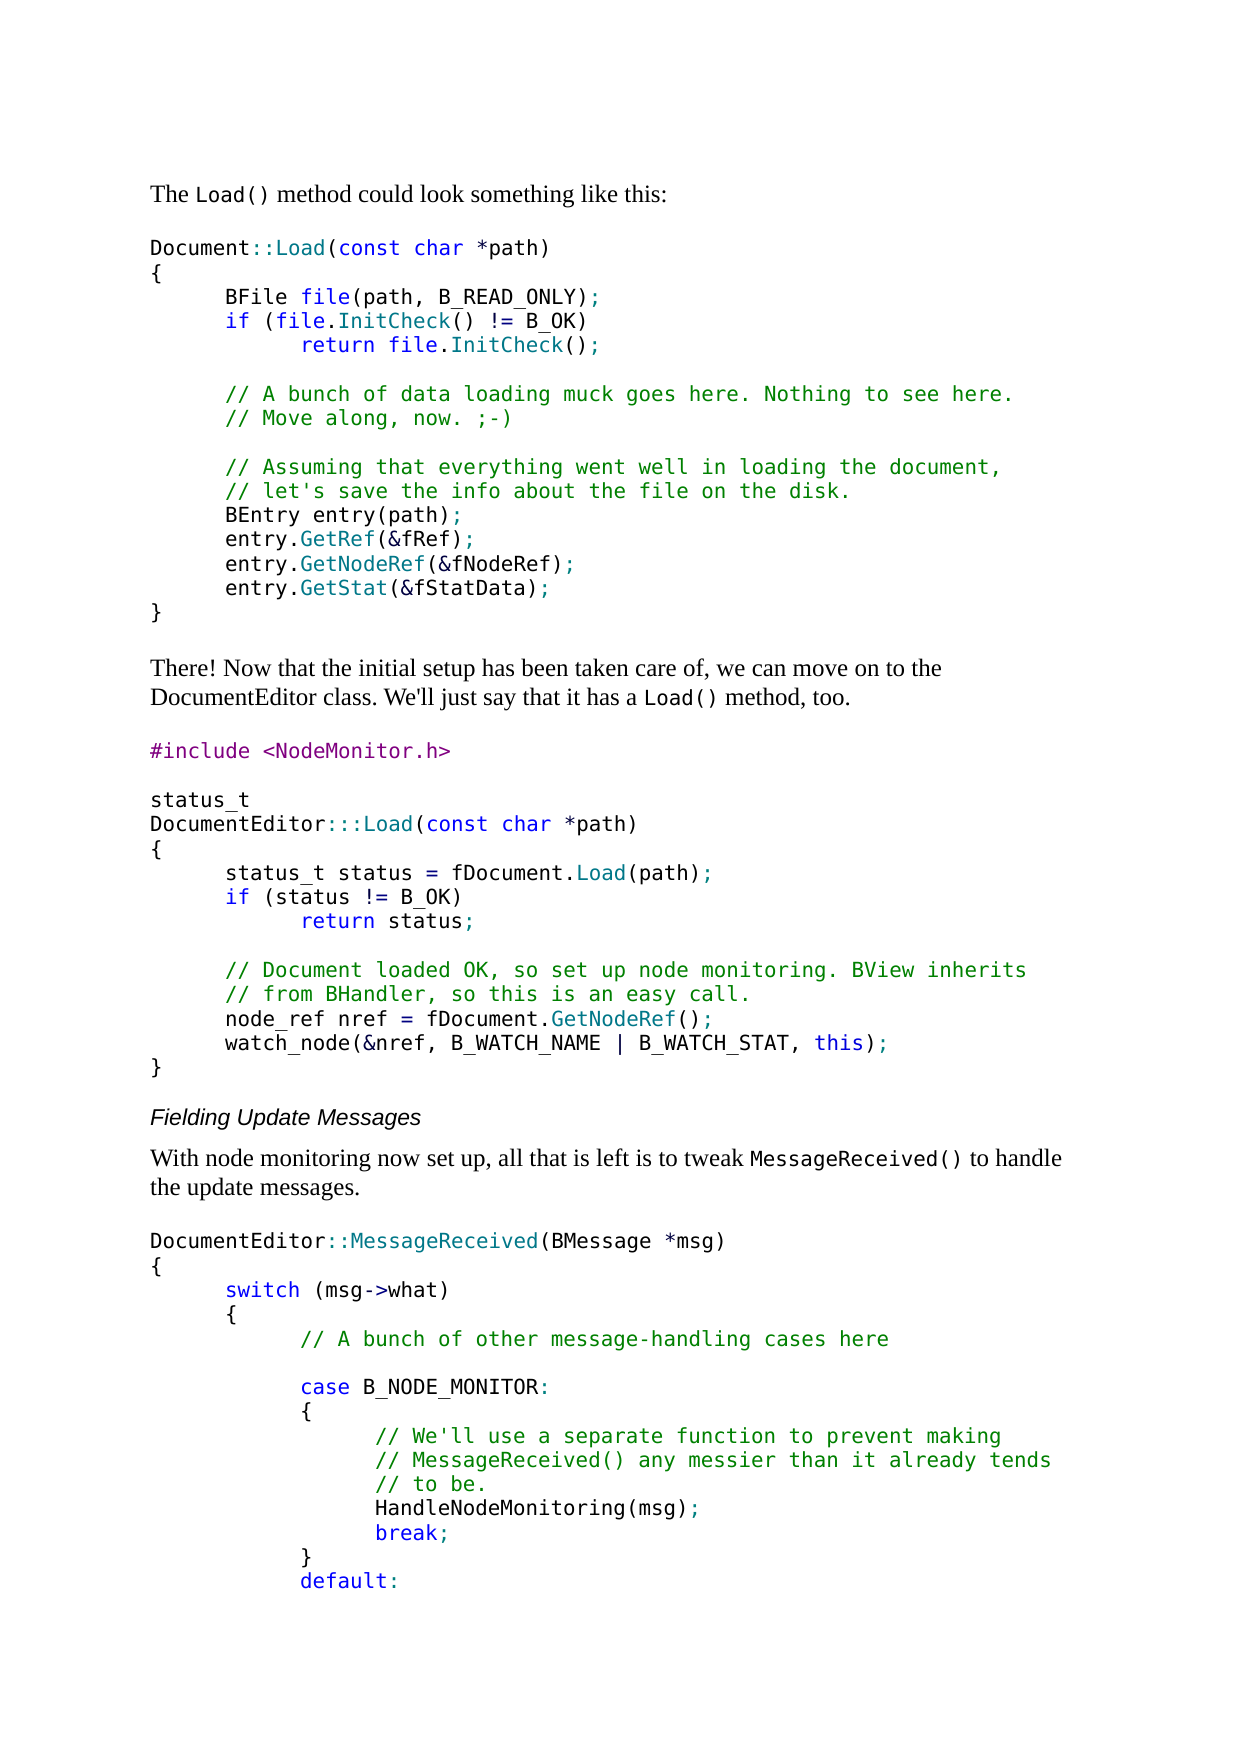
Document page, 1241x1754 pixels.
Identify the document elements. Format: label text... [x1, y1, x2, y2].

text { [150, 1302, 1090, 1327]
text return file.InitCheck(); [150, 333, 1090, 358]
text entry.GetStat(&fStatData); [150, 576, 1090, 600]
text entry.GetNodeRef(&fNodeRef); [150, 552, 1090, 576]
text if (status != B_OK) [150, 885, 1090, 909]
text { [150, 837, 1090, 861]
text status_t status = fDocument.Load(path); [150, 861, 1090, 885]
text #include <NodeMonitor.h> [150, 739, 1090, 764]
text // MessageReceived() any messier than it already tends [150, 1448, 1090, 1472]
text BFile file(path, B_READ_ONLY); [150, 285, 1090, 309]
text } [150, 600, 1090, 624]
text There! Now that the initial setup has been taken care of, we can move on to the DocumentEditor class. We'll just say that it has a Load() method, too. [150, 653, 1090, 711]
text { [150, 261, 1090, 285]
text DocumentEditor::MessageReceived(BMessage *msg) [150, 1229, 1090, 1254]
text entry.GetRef(&fRef); [150, 527, 1090, 552]
text // We'll use a separate function to prevent making [150, 1424, 1090, 1448]
text { [150, 1254, 1090, 1278]
text // Assuming that everything went well in loading the document, [150, 455, 1090, 479]
text The Load() method could look something like this: [150, 179, 1090, 207]
text // from BHandler, so this is an easy call. [150, 982, 1090, 1007]
text // A bunch of data loading muck goes here. Nothing to see here. [150, 382, 1090, 406]
text // Move along, now. ;-) [150, 406, 1090, 430]
text switch (msg->what) [150, 1278, 1090, 1302]
text With node monitoring now set up, all that is left is to tweak MessageReceived() to handle the update messages. [150, 1143, 1090, 1201]
text HandleNodeMonitoring(msg); [150, 1496, 1090, 1521]
text DocumentEditor:::Load(const char *path) [150, 812, 1090, 837]
text // A bunch of other message-handling cases here [150, 1327, 1090, 1351]
text break; [150, 1521, 1090, 1545]
text case B_NODE_MONITOR: { [150, 1375, 1090, 1424]
text return status; [150, 909, 1090, 934]
text status_t [150, 788, 1090, 812]
text // to be. [150, 1472, 1090, 1496]
text node_ref nref = fDocument.GetNodeRef(); [150, 1007, 1090, 1031]
text // let's save the info about the file on the disk. [150, 479, 1090, 503]
text if (file.InitCheck() != B_OK) [150, 309, 1090, 333]
text BEntry entry(path); [150, 503, 1090, 527]
text Document::Load(const char *path) [150, 236, 1090, 261]
text default: [150, 1569, 1090, 1593]
text // Document loaded OK, so set up node monitoring. BView inherits [150, 958, 1090, 982]
text watch_node(&nref, B_WATCH_NAME | B_WATCH_STAT, this); } [150, 1031, 1090, 1079]
subtitle Fielding Update Messages [150, 1104, 1090, 1131]
text } [150, 1545, 1090, 1569]
